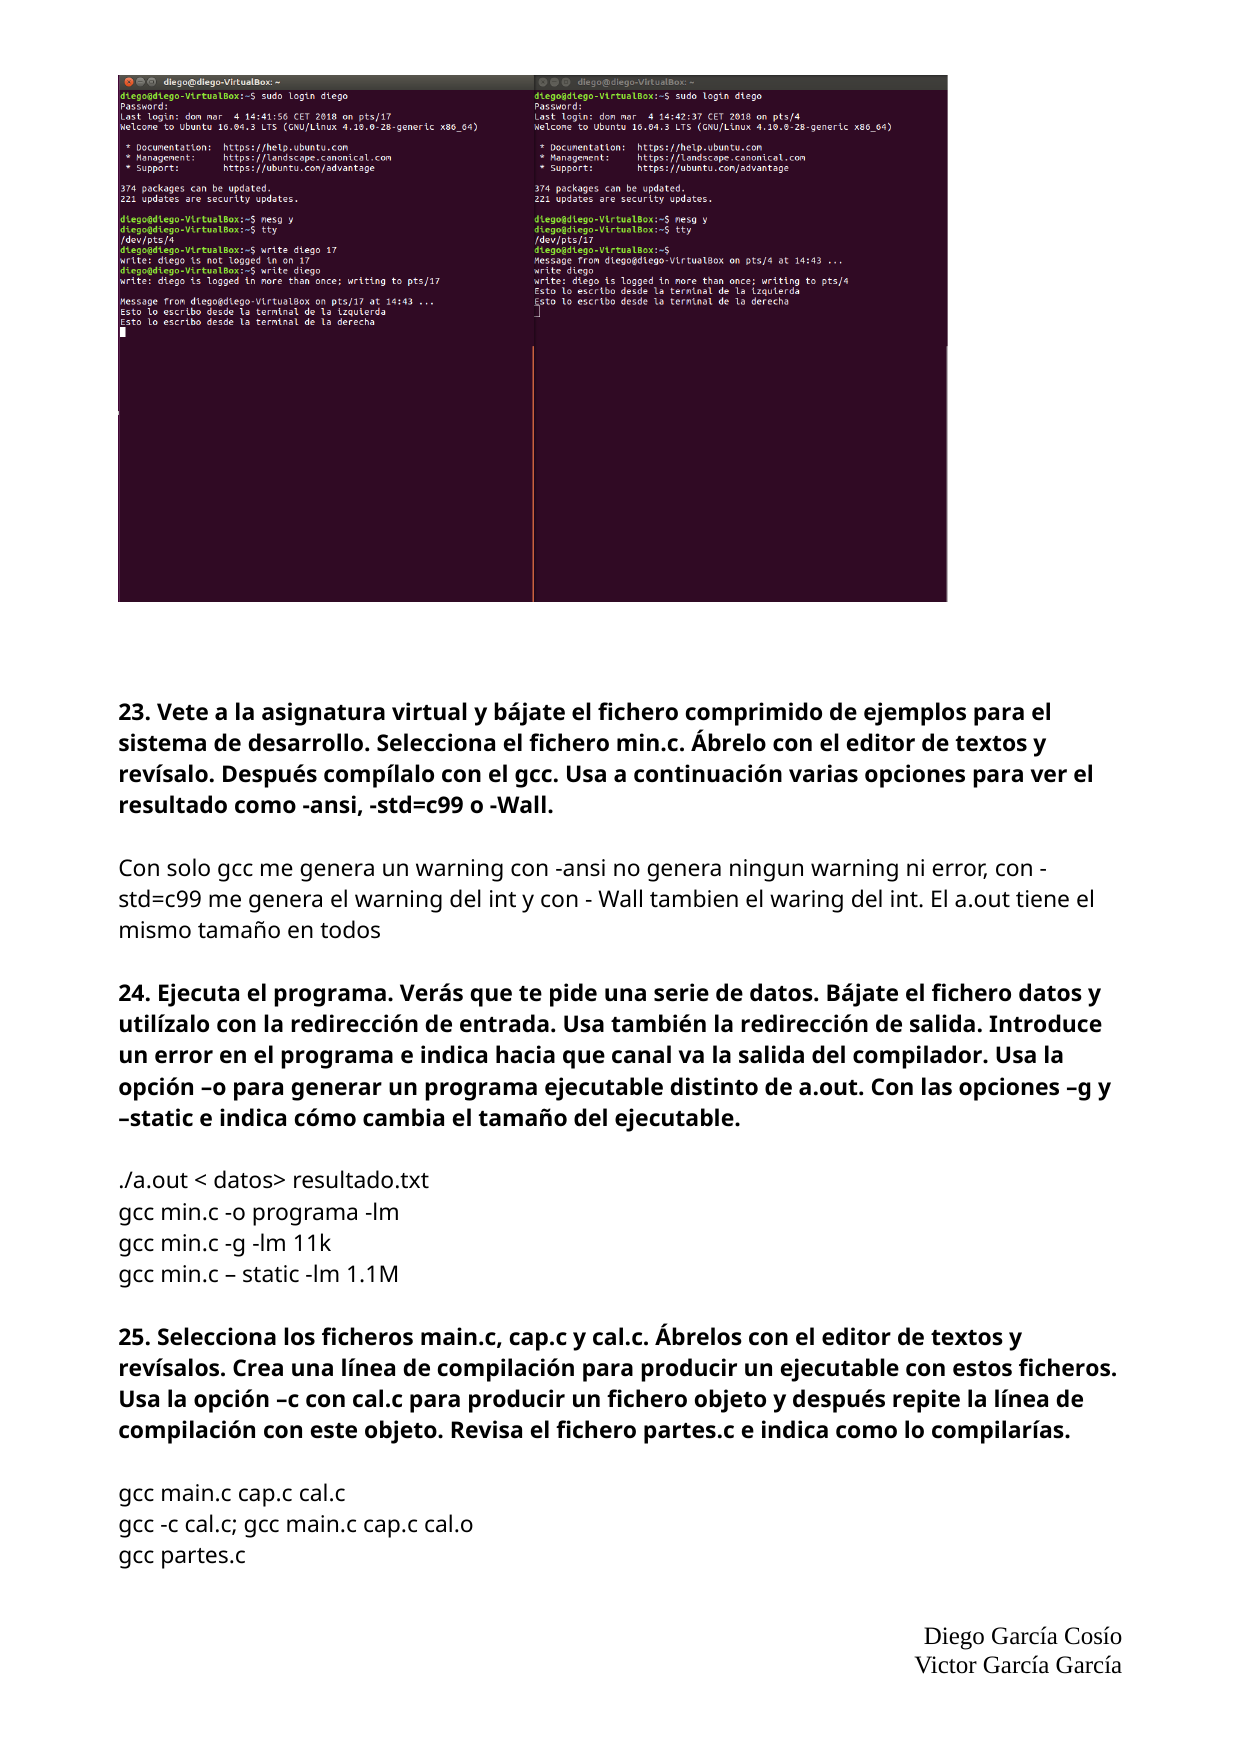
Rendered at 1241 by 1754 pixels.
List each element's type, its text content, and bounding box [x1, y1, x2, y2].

text gcc partes.c [118, 1539, 1122, 1570]
text Con solo gcc me genera un warning con -ansi no genera ningun warning ni error, con -std=c99 me genera el warning del int y con - Wall tambien el waring del int. El a.out tiene el mismo tamaño en todos [118, 852, 1122, 945]
text gcc min.c -o programa -lm [118, 1195, 1122, 1227]
text 25. Selecciona los ficheros main.c, cap.c y cal.c. Ábrelos con el editor de textos y revísalos. Crea una línea de compilación para producir un ejecutable con estos ficheros. Usa la opción –c con cal.c para producir un fichero objeto y después repite la línea de compilación con este objeto. Revisa el fichero partes.c e indica como lo compilarías. [118, 1320, 1122, 1445]
text gcc -c cal.c; gcc main.c cap.c cal.o [118, 1508, 1122, 1539]
text gcc min.c -g -lm 11k [118, 1227, 1122, 1258]
text 24. Ejecuta el programa. Verás que te pide una serie de datos. Bájate el fichero datos y utilízalo con la redirección de entrada. Usa también la redirección de salida. Introduce un error en el programa e indica hacia que canal va la salida del compilador. Usa la opción –o para generar un programa ejecutable distinto de a.out. Con las opciones –g y –static e indica cómo cambia el tamaño del ejecutable. [118, 977, 1122, 1133]
text 23. Vete a la asignatura virtual y bájate el fichero comprimido de ejemplos para el sistema de desarrollo. Selecciona el fichero min.c. Ábrelo con el editor de textos y revísalo. Después compílalo con el gcc. Usa a continuación varias opciones para ver el resultado como -ansi, -std=c99 o -Wall. [118, 695, 1122, 820]
text gcc main.c cap.c cal.c [118, 1477, 1122, 1508]
text ./a.out < datos> resultado.txt [118, 1164, 1122, 1195]
text gcc min.c – static -lm 1.1M [118, 1258, 1122, 1289]
